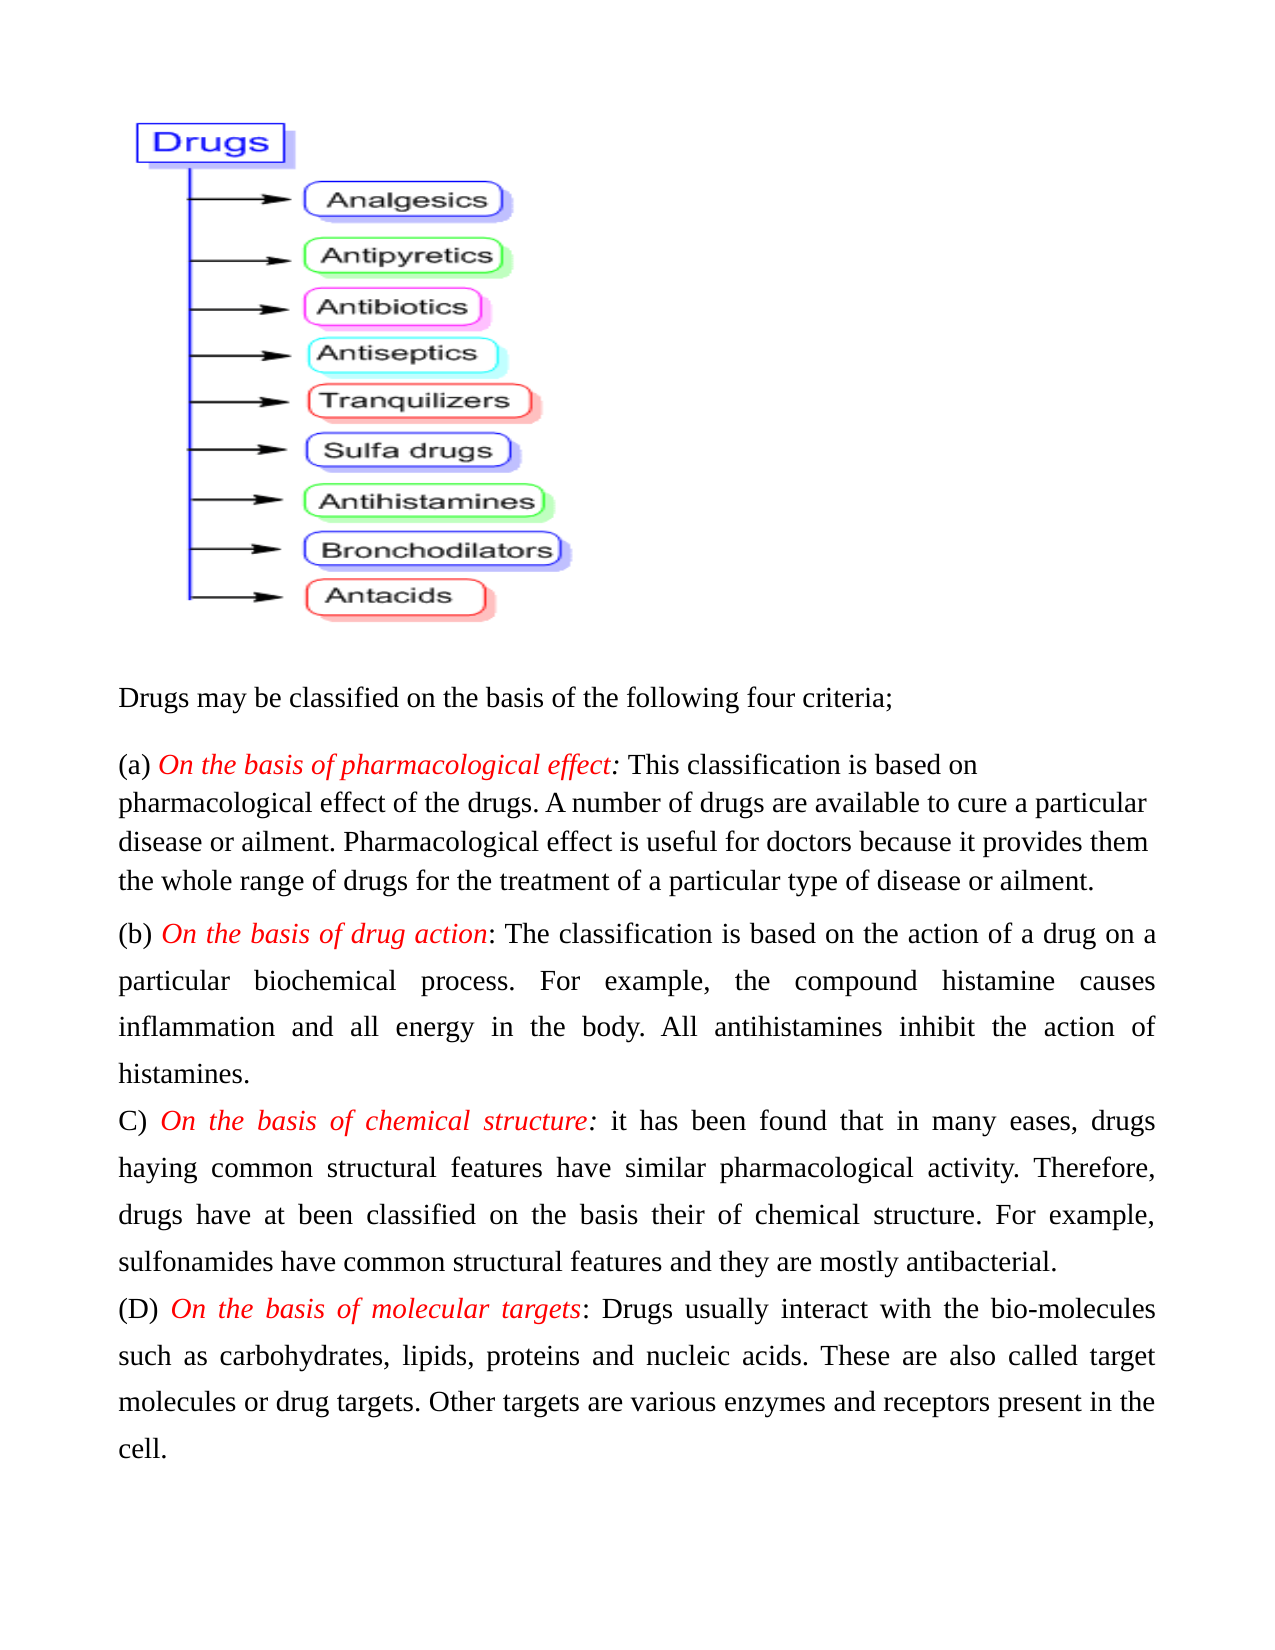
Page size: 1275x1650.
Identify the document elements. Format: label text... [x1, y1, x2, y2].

text Drugs may be classified on the basis of the following four criteria; [118, 680, 1157, 713]
text (a) On the basis of pharmacological effect: This classification is based on pharmacological effect of the drugs. A number of drugs are available to cure a particular disease or ailment. Pharmacological effect is useful for doctors because it provides them the whole range of drugs for the treatment of a particular type of disease or ailment. [118, 747, 1157, 896]
picture [118, 118, 621, 635]
text C) On the basis of chemical structure: it has been found that in many eases, drugs haying common structural features have similar pharmacological activity. Therefore, drugs have at been classified on the basis their of chemical structure. For example, sulfonamides have common structural features and they are mostly antibacterial. [118, 1103, 1157, 1277]
text (b) On the basis of drug action: The classification is based on the action of a drug on a particular biochemical process. For example, the compound histamine causes inflammation and all energy in the body. All antihistamines inhibit the action of histamines. [118, 916, 1157, 1090]
text (D) On the basis of molecular targets: Drugs usually interact with the bio-molecules such as carbohydrates, lipids, proteins and nucleic acids. These are also called target molecules or drug targets. Other targets are various enzymes and receptors present in the cell. [118, 1291, 1157, 1465]
